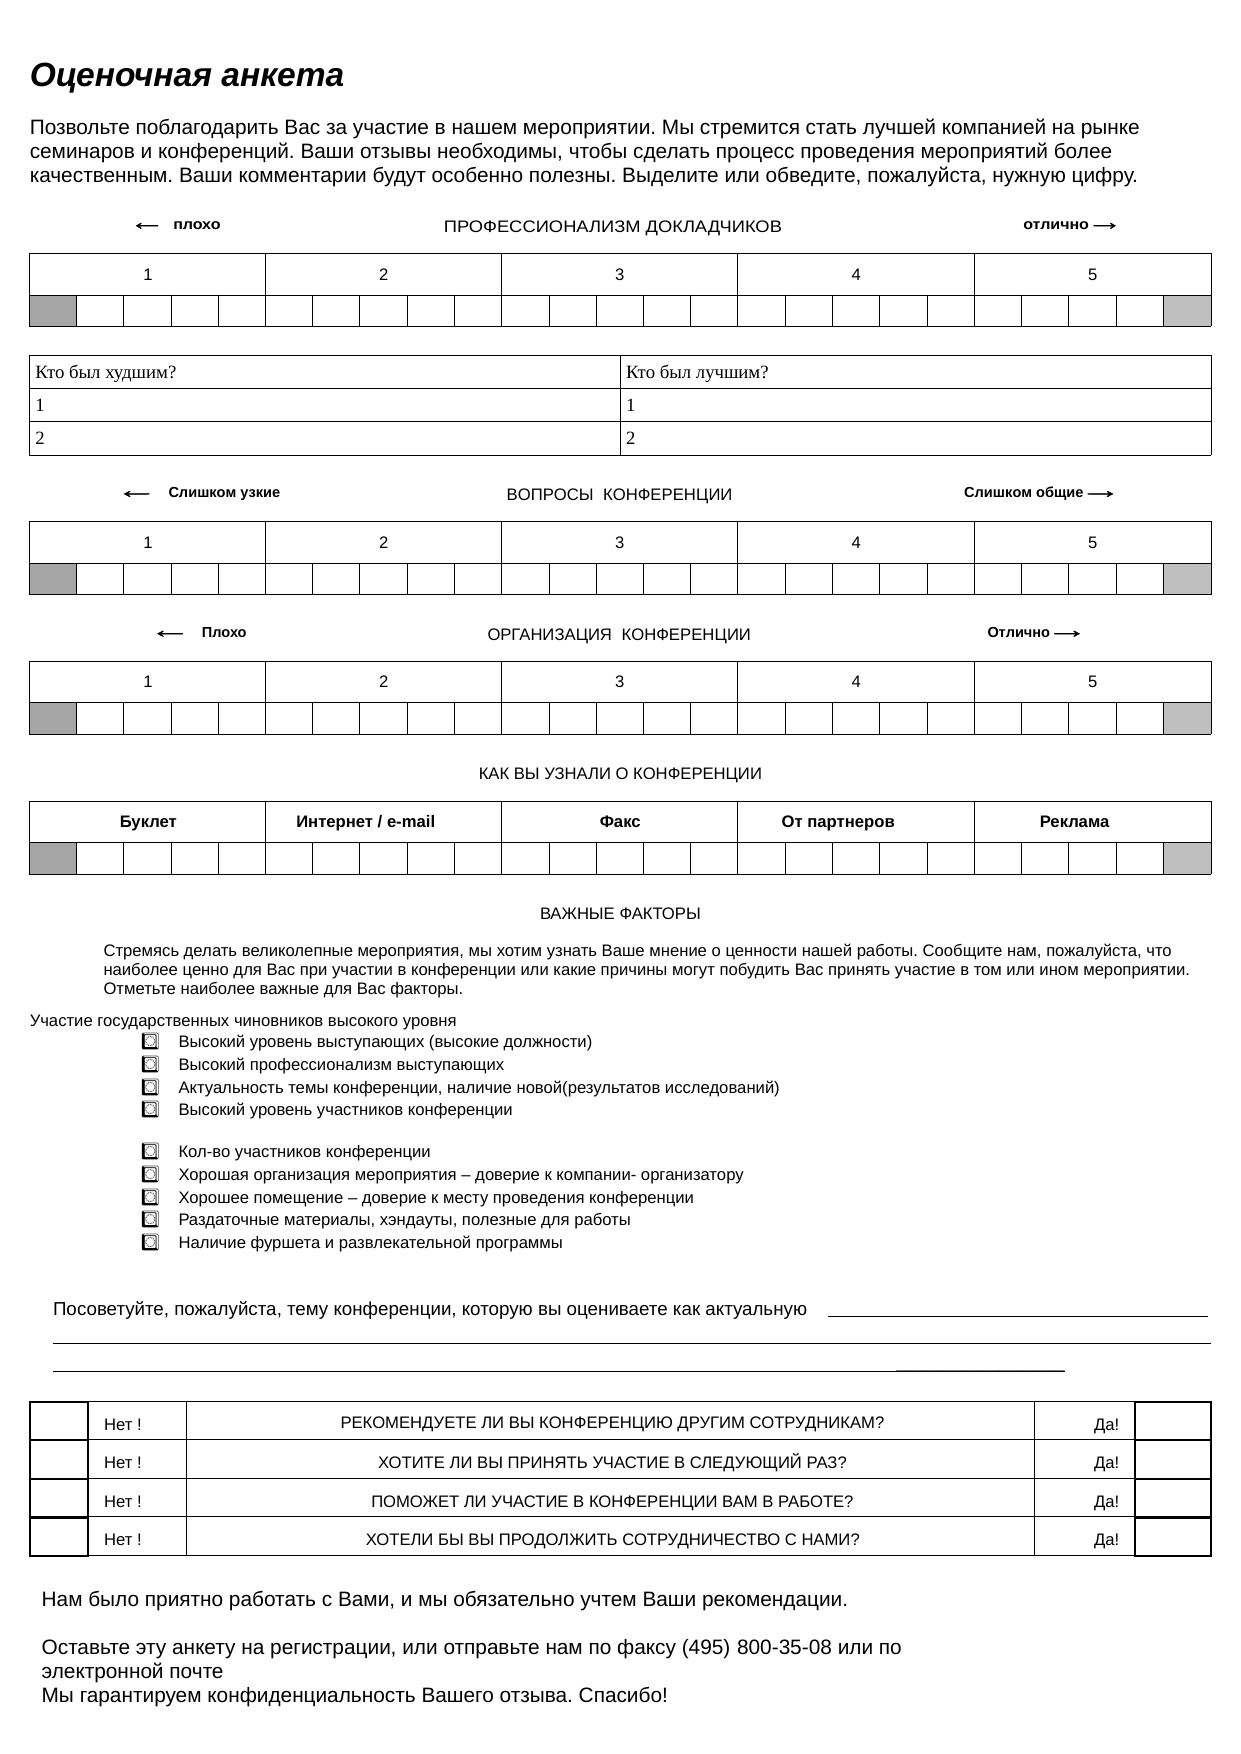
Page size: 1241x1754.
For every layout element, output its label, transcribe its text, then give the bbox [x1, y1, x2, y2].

table_cell [360, 703, 407, 734]
table_cell [172, 843, 218, 874]
table_cell ПОМОЖЕТ ЛИ УЧАСТИЕ В КОНФЕРЕНЦИИ ВАМ В РАБОТЕ? [187, 1479, 1034, 1516]
table_cell [597, 296, 643, 326]
table_cell [408, 843, 454, 874]
table_header [1136, 1403, 1210, 1439]
text Мы гарантируем конфиденциальность Вашего отзыва. Спасибо! [41, 1683, 982, 1707]
table_cell 2 [30, 422, 620, 454]
table_cell [360, 296, 407, 326]
table_cell [1022, 296, 1068, 326]
text КАК ВЫ УЗНАЛИ О КОНФЕРЕНЦИИ [29, 764, 1211, 783]
table_cell [408, 564, 454, 594]
table_cell [502, 564, 549, 594]
table_cell [1136, 1480, 1210, 1516]
table_cell [833, 296, 879, 326]
table_cell [219, 564, 265, 594]
table_cell [172, 296, 218, 326]
table_cell [266, 564, 312, 594]
table_header 5 [975, 254, 1211, 294]
table_cell [597, 564, 643, 594]
table_cell [1117, 703, 1163, 734]
table_header Нет ! [89, 1402, 186, 1439]
table_cell [597, 703, 643, 734]
table_cell ХОТЕЛИ БЫ ВЫ ПРОДОЛЖИТЬ СОТРУДНИЧЕСТВО С НАМИ? [187, 1517, 1034, 1555]
table_cell [266, 843, 312, 874]
list Высокий уровень участников конференции [141, 1098, 1211, 1121]
table_header 2 [266, 254, 501, 294]
table_cell [550, 843, 596, 874]
table_cell [975, 703, 1021, 734]
table_cell [1022, 703, 1068, 734]
table_header От партнеров [738, 802, 974, 842]
list Высокий уровень выступающих (высокие должности) [141, 1030, 1211, 1052]
list Раздаточные материалы, хэндауты, полезные для работы [141, 1208, 1211, 1231]
table_cell Нет ! [89, 1440, 186, 1478]
table_cell [30, 564, 76, 594]
table_cell [691, 703, 737, 734]
table_cell [219, 843, 265, 874]
table_cell [30, 843, 76, 874]
table_cell [408, 703, 454, 734]
table_cell [928, 843, 974, 874]
table_cell [1164, 703, 1211, 734]
table_cell [644, 703, 690, 734]
table_cell [786, 703, 832, 734]
table_cell [833, 843, 879, 874]
table_cell [1069, 296, 1116, 326]
list Хорошая организация мероприятия – доверие к компании- организатору [141, 1162, 1211, 1185]
table_cell [31, 1480, 87, 1516]
table_cell [455, 843, 501, 874]
table_cell [786, 843, 832, 874]
text Стремясь делать великолепные мероприятия, мы хотим узнать Ваше мнение о ценности нашей работы. Сообщите нам, пожалуйста, что наиболее ценно для Вас при участии в конференции или какие причины могут побудить Вас принять участие в том или ином мероприятии. Отметьте наиболее важные для Вас факторы. [103, 941, 1211, 998]
table_cell [408, 296, 454, 326]
text Посоветуйте, пожалуйста, тему конференции, которую вы оцениваете как актуальную [53, 1297, 1211, 1319]
text  Плохо ОРГАНИЗАЦИЯ КОНФЕРЕНЦИИ Отлично  [29, 624, 1211, 643]
table_cell [266, 703, 312, 734]
subtitle Оценочная анкета [29, 54, 1211, 93]
table_cell [738, 564, 785, 594]
table_header 3 [502, 254, 737, 294]
table_cell [1069, 564, 1116, 594]
table_cell [786, 296, 832, 326]
text __________________ [53, 1352, 1211, 1373]
table_cell [77, 703, 123, 734]
table_header Интернет / e-mail [266, 802, 501, 842]
table_cell [502, 703, 549, 734]
table_cell [266, 296, 312, 326]
list Кол-во участников конференции [141, 1140, 1211, 1162]
table_cell [975, 843, 1021, 874]
table_header 1 [30, 254, 265, 294]
table_cell [1117, 843, 1163, 874]
table_cell [550, 703, 596, 734]
table_cell [1136, 1519, 1210, 1555]
table_cell [124, 703, 171, 734]
table_header Кто был худшим? [30, 356, 620, 388]
table_cell [975, 296, 1021, 326]
table_header 4 [738, 662, 974, 702]
table_cell [928, 703, 974, 734]
table_cell 1 [621, 389, 1211, 421]
text Участие государственных чиновников высокого уровня [29, 1011, 1211, 1030]
table_cell [738, 703, 785, 734]
table_header 4 [738, 522, 974, 562]
table_cell [738, 843, 785, 874]
table_cell [124, 843, 171, 874]
table_cell [691, 296, 737, 326]
text Нам было приятно работать с Вами, и мы обязательно учтем Ваши рекомендации. [41, 1587, 1211, 1611]
table_cell [502, 296, 549, 326]
table_cell [691, 564, 737, 594]
table_cell [31, 1441, 87, 1478]
table_cell [597, 843, 643, 874]
table_cell [313, 703, 359, 734]
table_cell [928, 296, 974, 326]
table_header 4 [738, 254, 974, 294]
table_cell Да! [1035, 1440, 1134, 1478]
table_cell Да! [1035, 1479, 1134, 1516]
table_cell [30, 703, 76, 734]
table_header 2 [266, 662, 501, 702]
table_cell ХОТИТЕ ЛИ ВЫ ПРИНЯТЬ УЧАСТИЕ В СЛЕДУЮЩИЙ РАЗ? [187, 1440, 1034, 1478]
list Хорошее помещение – доверие к месту проведения конференции [141, 1185, 1211, 1208]
table_header 5 [975, 522, 1211, 562]
table_cell [77, 564, 123, 594]
table_cell Да! [1035, 1517, 1134, 1555]
table_cell [644, 296, 690, 326]
table_cell [833, 564, 879, 594]
table_cell [360, 564, 407, 594]
table_cell [455, 564, 501, 594]
table_header Факс [502, 802, 737, 842]
table_header [31, 1403, 87, 1439]
table_cell [219, 703, 265, 734]
list Высокий профессионализм выступающих [141, 1052, 1211, 1075]
table_cell [313, 843, 359, 874]
list Наличие фуршета и развлекательной программы [141, 1231, 1211, 1253]
table_header Да! [1035, 1402, 1134, 1439]
table_cell [786, 564, 832, 594]
table_cell [313, 296, 359, 326]
table_header 3 [502, 662, 737, 702]
text  Слишком узкие ВОПРОСЫ КОНФЕРЕНЦИИ Слишком общие  [29, 484, 1211, 504]
table_cell [30, 296, 76, 326]
table_cell [31, 1519, 87, 1555]
table_cell [644, 843, 690, 874]
table_cell [880, 703, 927, 734]
table_cell [1022, 564, 1068, 594]
table_cell [360, 843, 407, 874]
table_cell [172, 564, 218, 594]
table_cell [77, 843, 123, 874]
table_header РЕКОМЕНДУЕТЕ ЛИ ВЫ КОНФЕРЕНЦИЮ ДРУГИМ СОТРУДНИКАМ? [187, 1402, 1034, 1439]
table_cell [124, 564, 171, 594]
table_header Буклет [30, 802, 265, 842]
table_cell [550, 296, 596, 326]
table_header 1 [30, 662, 265, 702]
text  плохо ПРОФЕССИОНАЛИЗМ ДОКЛАДЧИКОВ отлично  [29, 216, 1211, 236]
table_header 3 [502, 522, 737, 562]
table_cell [1164, 296, 1211, 326]
text Оставьте эту анкету на регистрации, или отправьте нам по факсу (495) 800-35-08 или по электронной почте [41, 1635, 982, 1683]
text Позвольте поблагодарить Вас за участие в нашем мероприятии. Мы стремится стать лучшей компанией на рынке семинаров и конференций. Ваши отзывы необходимы, чтобы сделать процесс проведения мероприятий более качественным. Ваши комментарии будут особенно полезны. Выделите или обведите, пожалуйста, нужную цифру. [29, 115, 1169, 187]
table_cell [502, 843, 549, 874]
table_cell [1164, 843, 1211, 874]
table_cell [975, 564, 1021, 594]
table_cell [880, 296, 927, 326]
table_cell [172, 703, 218, 734]
table_cell 2 [621, 422, 1211, 454]
table_header 5 [975, 662, 1211, 702]
table_cell [738, 296, 785, 326]
table_cell [880, 843, 927, 874]
table_cell [77, 296, 123, 326]
table_cell 1 [30, 389, 620, 421]
table_cell [880, 564, 927, 594]
table_cell [644, 564, 690, 594]
table_cell [1164, 564, 1211, 594]
table_cell [455, 296, 501, 326]
table_cell [1117, 564, 1163, 594]
table_cell [928, 564, 974, 594]
table_cell [1117, 296, 1163, 326]
table_header 1 [30, 522, 265, 562]
table_cell [550, 564, 596, 594]
table_cell [1022, 843, 1068, 874]
table_cell [833, 703, 879, 734]
table_cell Нет ! [89, 1517, 186, 1555]
table_cell Нет ! [89, 1479, 186, 1516]
list Актуальность темы конференции, наличие новой(результатов исследований) [141, 1075, 1211, 1098]
table_cell [313, 564, 359, 594]
table_header Реклама [975, 802, 1211, 842]
table_header Кто был лучшим? [621, 356, 1211, 388]
table_cell [219, 296, 265, 326]
table_cell [455, 703, 501, 734]
table_cell [691, 843, 737, 874]
table_cell [1069, 843, 1116, 874]
text ВАЖНЫЕ ФАКТОРЫ [29, 904, 1211, 923]
table_cell [1069, 703, 1116, 734]
table_cell [1136, 1441, 1210, 1478]
table_cell [124, 296, 171, 326]
table_header 2 [266, 522, 501, 562]
